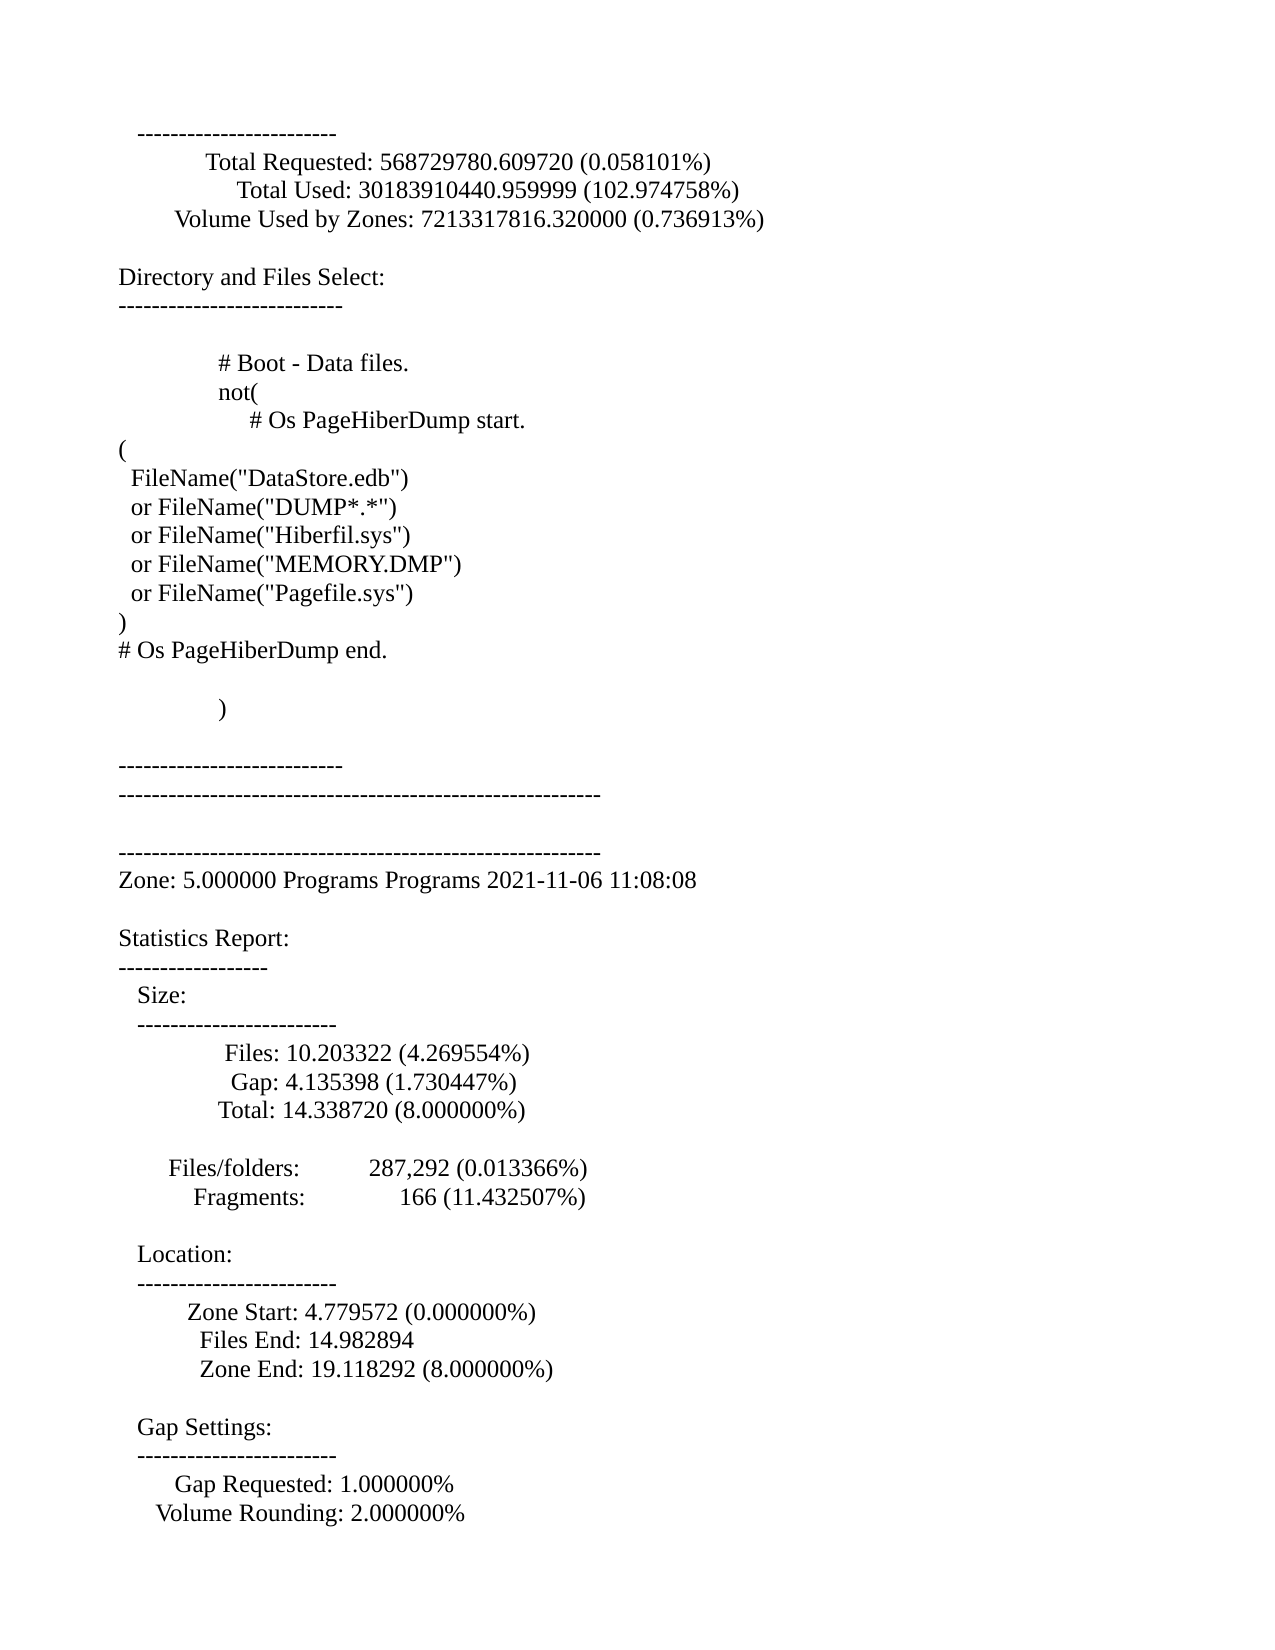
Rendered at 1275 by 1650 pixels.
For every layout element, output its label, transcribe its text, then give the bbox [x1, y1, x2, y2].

text Total Used: 30183910440.959999 (102.974758%) [118, 176, 1157, 204]
text Gap: 4.135398 (1.730447%) [118, 1067, 1157, 1096]
text Total: 14.338720 (8.000000%) [118, 1096, 1157, 1124]
text Gap Requested: 1.000000% [118, 1469, 1157, 1498]
text Files/folders: 287,292 (0.013366%) [118, 1153, 1157, 1182]
text Statistics Report: [118, 923, 1157, 952]
text ------------------------ [118, 1009, 1157, 1038]
text Files: 10.203322 (4.269554%) [118, 1038, 1157, 1067]
text FileName("DataStore.edb") [118, 463, 1157, 492]
text or FileName("Hiberfil.sys") [118, 521, 1157, 549]
text Fragments: 166 (11.432507%) [118, 1182, 1157, 1211]
text Directory and Files Select: [118, 262, 1157, 291]
text --------------------------- [118, 291, 1157, 319]
text not( [118, 377, 1157, 406]
text Total Requested: 568729780.609720 (0.058101%) [118, 147, 1157, 176]
text Zone: 5.000000 Programs Programs 2021-11-06 11:08:08 [118, 866, 1157, 894]
text ) [118, 607, 1157, 636]
text or FileName("Pagefile.sys") [118, 578, 1157, 607]
text ( [118, 434, 1157, 463]
text ------------------------ [118, 1441, 1157, 1469]
text Volume Used by Zones: 7213317816.320000 (0.736913%) [118, 204, 1157, 233]
text # Os PageHiberDump start. [118, 406, 1157, 434]
text ---------------------------------------------------------- [118, 837, 1157, 866]
text Zone End: 19.118292 (8.000000%) [118, 1354, 1157, 1383]
text Files End: 14.982894 [118, 1326, 1157, 1354]
text ---------------------------------------------------------- [118, 779, 1157, 808]
text ) [118, 693, 1157, 722]
text # Boot - Data files. [118, 348, 1157, 377]
text ------------------------ [118, 1268, 1157, 1297]
text Location: [118, 1239, 1157, 1268]
text Zone Start: 4.779572 (0.000000%) [118, 1297, 1157, 1326]
text or FileName("DUMP*.*") [118, 492, 1157, 521]
text Gap Settings: [118, 1412, 1157, 1441]
text Size: [118, 981, 1157, 1009]
text --------------------------- [118, 751, 1157, 779]
text # Os PageHiberDump end. [118, 636, 1157, 664]
text Volume Rounding: 2.000000% [118, 1498, 1157, 1527]
text ------------------------ [118, 118, 1157, 147]
text ------------------ [118, 952, 1157, 981]
text or FileName("MEMORY.DMP") [118, 549, 1157, 578]
